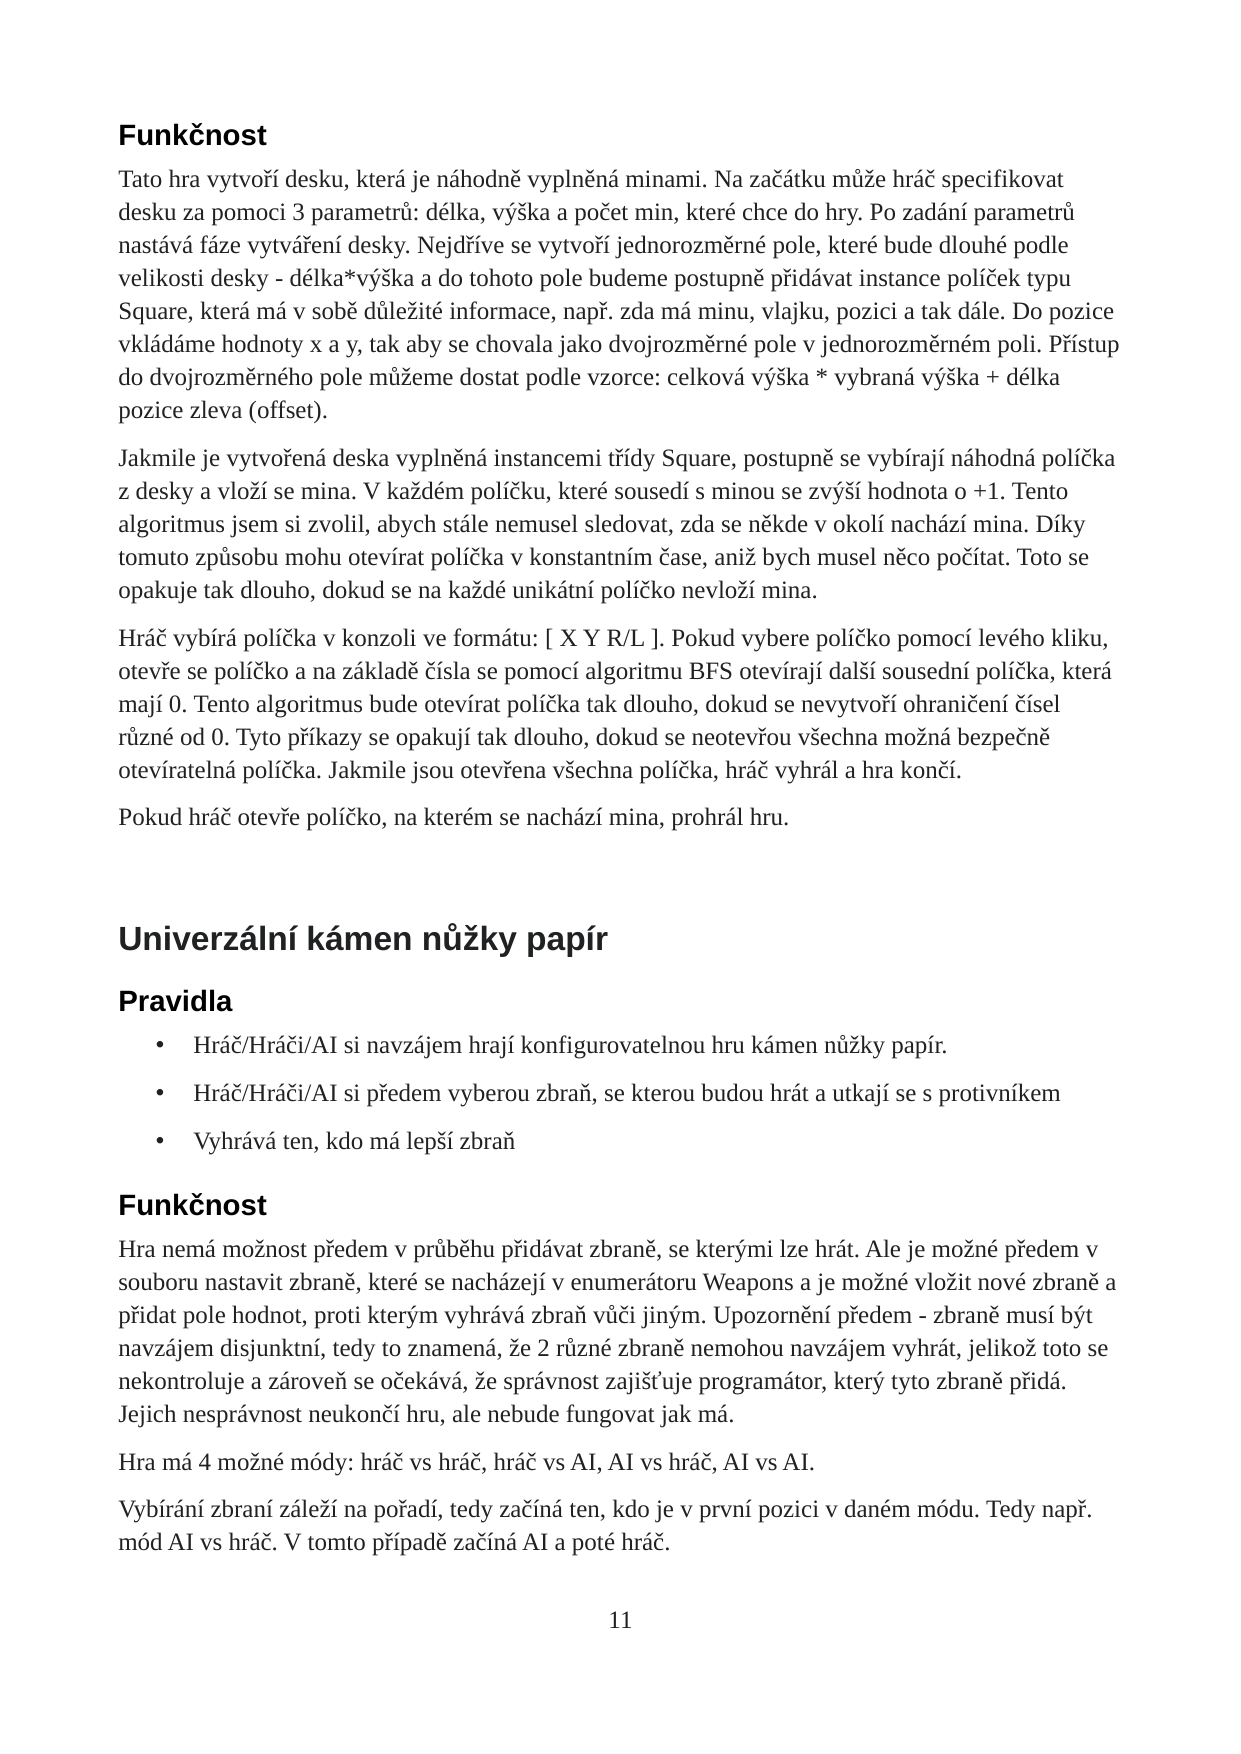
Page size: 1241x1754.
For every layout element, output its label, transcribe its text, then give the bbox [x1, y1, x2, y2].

text Vybírání zbraní záleží na pořadí, tedy začíná ten, kdo je v první pozici v daném módu. Tedy např. mód AI vs hráč. V tomto případě začíná AI a poté hráč. [118, 1494, 1122, 1556]
list Hráč/Hráči/AI si navzájem hrají konfigurovatelnou hru kámen nůžky papír. [156, 1031, 1122, 1059]
list Hráč/Hráči/AI si předem vyberou zbraň, se kterou budou hrát a utkají se s protivníkem [156, 1078, 1122, 1107]
subtitle Funkčnost [118, 118, 1122, 152]
text Tato hra vytvoří desku, která je náhodně vyplněná minami. Na začátku může hráč specifikovat desku za pomoci 3 parametrů: délka, výška a počet min, které chce do hry. Po zadání parametrů nastává fáze vytváření desky. Nejdříve se vytvoří jednorozměrné pole, které bude dlouhé podle velikosti desky - délka*výška a do tohoto pole budeme postupně přidávat instance políček typu Square, která má v sobě důležité informace, např. zda má minu, vlajku, pozici a tak dále. Do pozice vkládáme hodnoty x a y, tak aby se chovala jako dvojrozměrné pole v jednorozměrném poli. Přístup do dvojrozměrného pole můžeme dostat podle vzorce: celková výška * vybraná výška + délka pozice zleva (offset). [118, 164, 1122, 424]
text Hra nemá možnost předem v průběhu přidávat zbraně, se kterými lze hrát. Ale je možné předem v souboru nastavit zbraně, které se nacházejí v enumerátoru Weapons a je možné vložit nové zbraně a přidat pole hodnot, proti kterým vyhrává zbraň vůči jiným. Upozornění předem - zbraně musí být navzájem disjunktní, tedy to znamená, že 2 různé zbraně nemohou navzájem vyhrát, jelikož toto se nekontroluje a zároveň se očekává, že správnost zajišťuje programátor, který tyto zbraně přidá. Jejich nesprávnost neukončí hru, ale nebude fungovat jak má. [118, 1234, 1122, 1428]
text Hra má 4 možné módy: hráč vs hráč, hráč vs AI, AI vs hráč, AI vs AI. [118, 1447, 1122, 1476]
subtitle Funkčnost [118, 1188, 1122, 1222]
subtitle Pravidla [118, 984, 1122, 1018]
text Jakmile je vytvořená deska vyplněná instancemi třídy Square, postupně se vybírají náhodná políčka z desky a vloží se mina. V každém políčku, které sousedí s minou se zvýší hodnota o +1. Tento algoritmus jsem si zvolil, abych stále nemusel sledovat, zda se někde v okolí nachází mina. Díky tomuto způsobu mohu otevírat políčka v konstantním čase, aniž bych musel něco počítat. Toto se opakuje tak dlouho, dokud se na každé unikátní políčko nevloží mina. [118, 443, 1122, 604]
text 11 [118, 1605, 1122, 1633]
list Vyhrává ten, kdo má lepší zbraň [156, 1126, 1122, 1154]
text Pokud hráč otevře políčko, na kterém se nachází mina, prohrál hru. [118, 802, 1122, 831]
text Hráč vybírá políčka v konzoli ve formátu: [ X Y R/L ]. Pokud vybere políčko pomocí levého kliku, otevře se políčko a na základě čísla se pomocí algoritmu BFS otevírají další sousední políčka, která mají 0. Tento algoritmus bude otevírat políčka tak dlouho, dokud se nevytvoří ohraničení čísel různé od 0. Tyto příkazy se opakují tak dlouho, dokud se neotevřou všechna možná bezpečně otevíratelná políčka. Jakmile jsou otevřena všechna políčka, hráč vyhrál a hra končí. [118, 623, 1122, 784]
subtitle Univerzální kámen nůžky papír [118, 918, 1122, 957]
